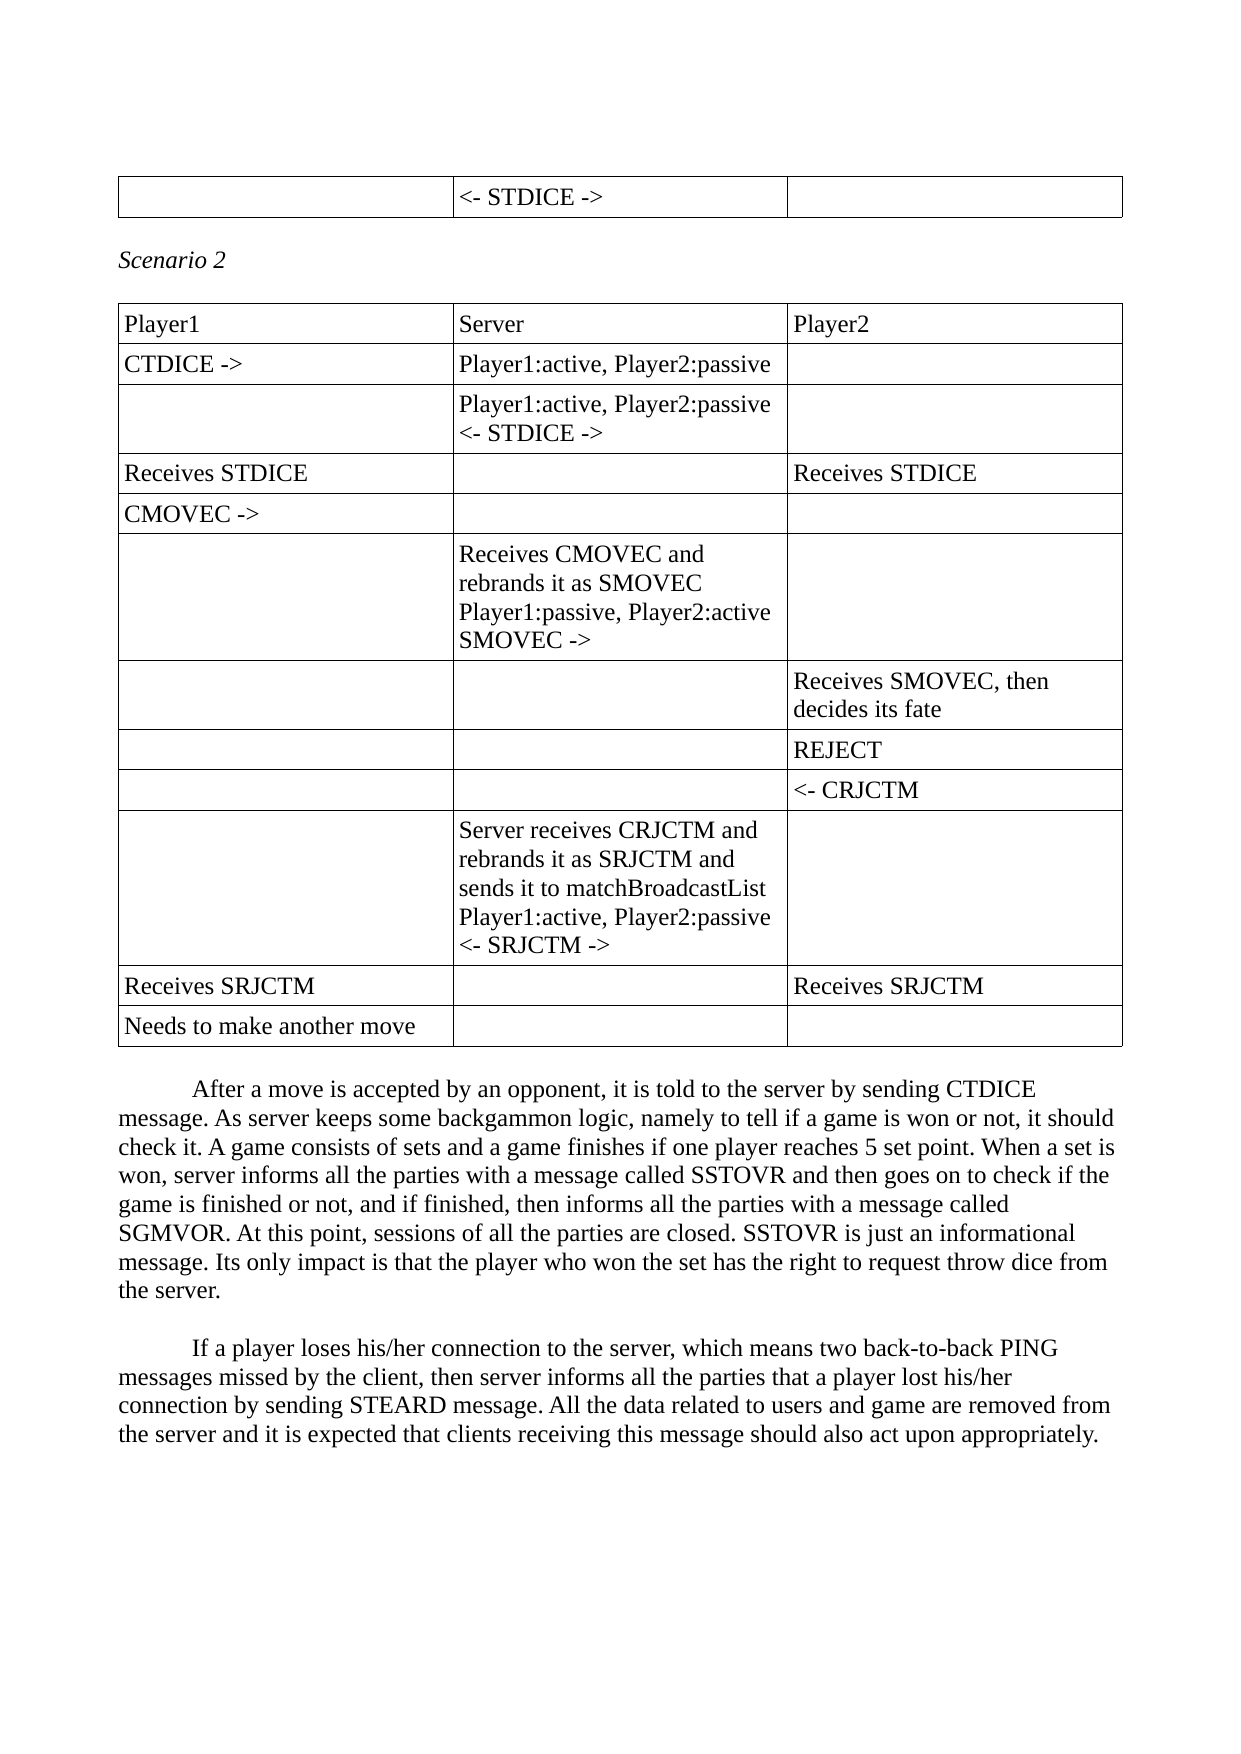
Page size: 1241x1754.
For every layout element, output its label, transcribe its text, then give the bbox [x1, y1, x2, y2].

text Scenario 2 [118, 246, 1122, 274]
table_header Player1 [119, 304, 453, 343]
table_cell [119, 661, 453, 729]
text After a move is accepted by an opponent, it is told to the server by sending CTDICE message. As server keeps some backgammon logic, namely to tell if a game is won or not, it should check it. A game consists of sets and a game finishes if one player reaches 5 set point. When a set is won, server informs all the parties with a message called SSTOVR and then goes on to check if the game is finished or not, and if finished, then informs all the parties with a message called SGMVOR. At this point, sessions of all the parties are closed. SSTOVR is just an informational message. Its only impact is that the player who won the set has the right to request throw dice from the server. [118, 1074, 1122, 1304]
table_cell Player1:active, Player2:passive [454, 344, 787, 384]
table_cell Needs to make another move [119, 1006, 453, 1046]
table_cell [119, 770, 453, 809]
table_cell [788, 177, 1122, 217]
table_cell [119, 811, 453, 965]
table_cell [788, 494, 1122, 533]
table_cell [454, 966, 787, 1005]
table_cell REJECT [788, 730, 1122, 769]
table_cell Receives SMOVEC, then decides its fate [788, 661, 1122, 729]
table_header Server [454, 304, 787, 343]
text If a player loses his/her connection to the server, which means two back-to-back PING messages missed by the client, then server informs all the parties that a player lost his/her connection by sending STEARD message. All the data related to users and game are removed from the server and it is expected that clients receiving this message should also act upon appropriately. [118, 1333, 1122, 1448]
table_cell Server receives CRJCTM and rebrands it as SRJCTM and sends it to matchBroadcastList Player1:active, Player2:passive <- SRJCTM -> [454, 811, 787, 965]
table_cell Receives SRJCTM [788, 966, 1122, 1005]
table_cell [788, 534, 1122, 660]
table_cell Receives SRJCTM [119, 966, 453, 1005]
table_cell [788, 344, 1122, 384]
table_cell Player1:active, Player2:passive <- STDICE -> [454, 385, 787, 453]
table_cell <- CRJCTM [788, 770, 1122, 809]
table_cell [119, 730, 453, 769]
table_cell [119, 177, 453, 217]
table_cell [119, 385, 453, 453]
table_cell <- STDICE -> [454, 177, 787, 217]
table_cell [454, 661, 787, 729]
table_cell CTDICE -> [119, 344, 453, 384]
table_header Player2 [788, 304, 1122, 343]
table_cell [788, 811, 1122, 965]
table_cell Receives CMOVEC and rebrands it as SMOVEC Player1:passive, Player2:active SMOVEC -> [454, 534, 787, 660]
table_cell CMOVEC -> [119, 494, 453, 533]
table_cell [454, 770, 787, 809]
table_cell [788, 1006, 1122, 1046]
table_cell [454, 454, 787, 493]
table_cell [454, 730, 787, 769]
table_cell [454, 1006, 787, 1046]
table_cell Receives STDICE [119, 454, 453, 493]
table_cell Receives STDICE [788, 454, 1122, 493]
table_cell [119, 534, 453, 660]
table_cell [454, 494, 787, 533]
table_cell [788, 385, 1122, 453]
